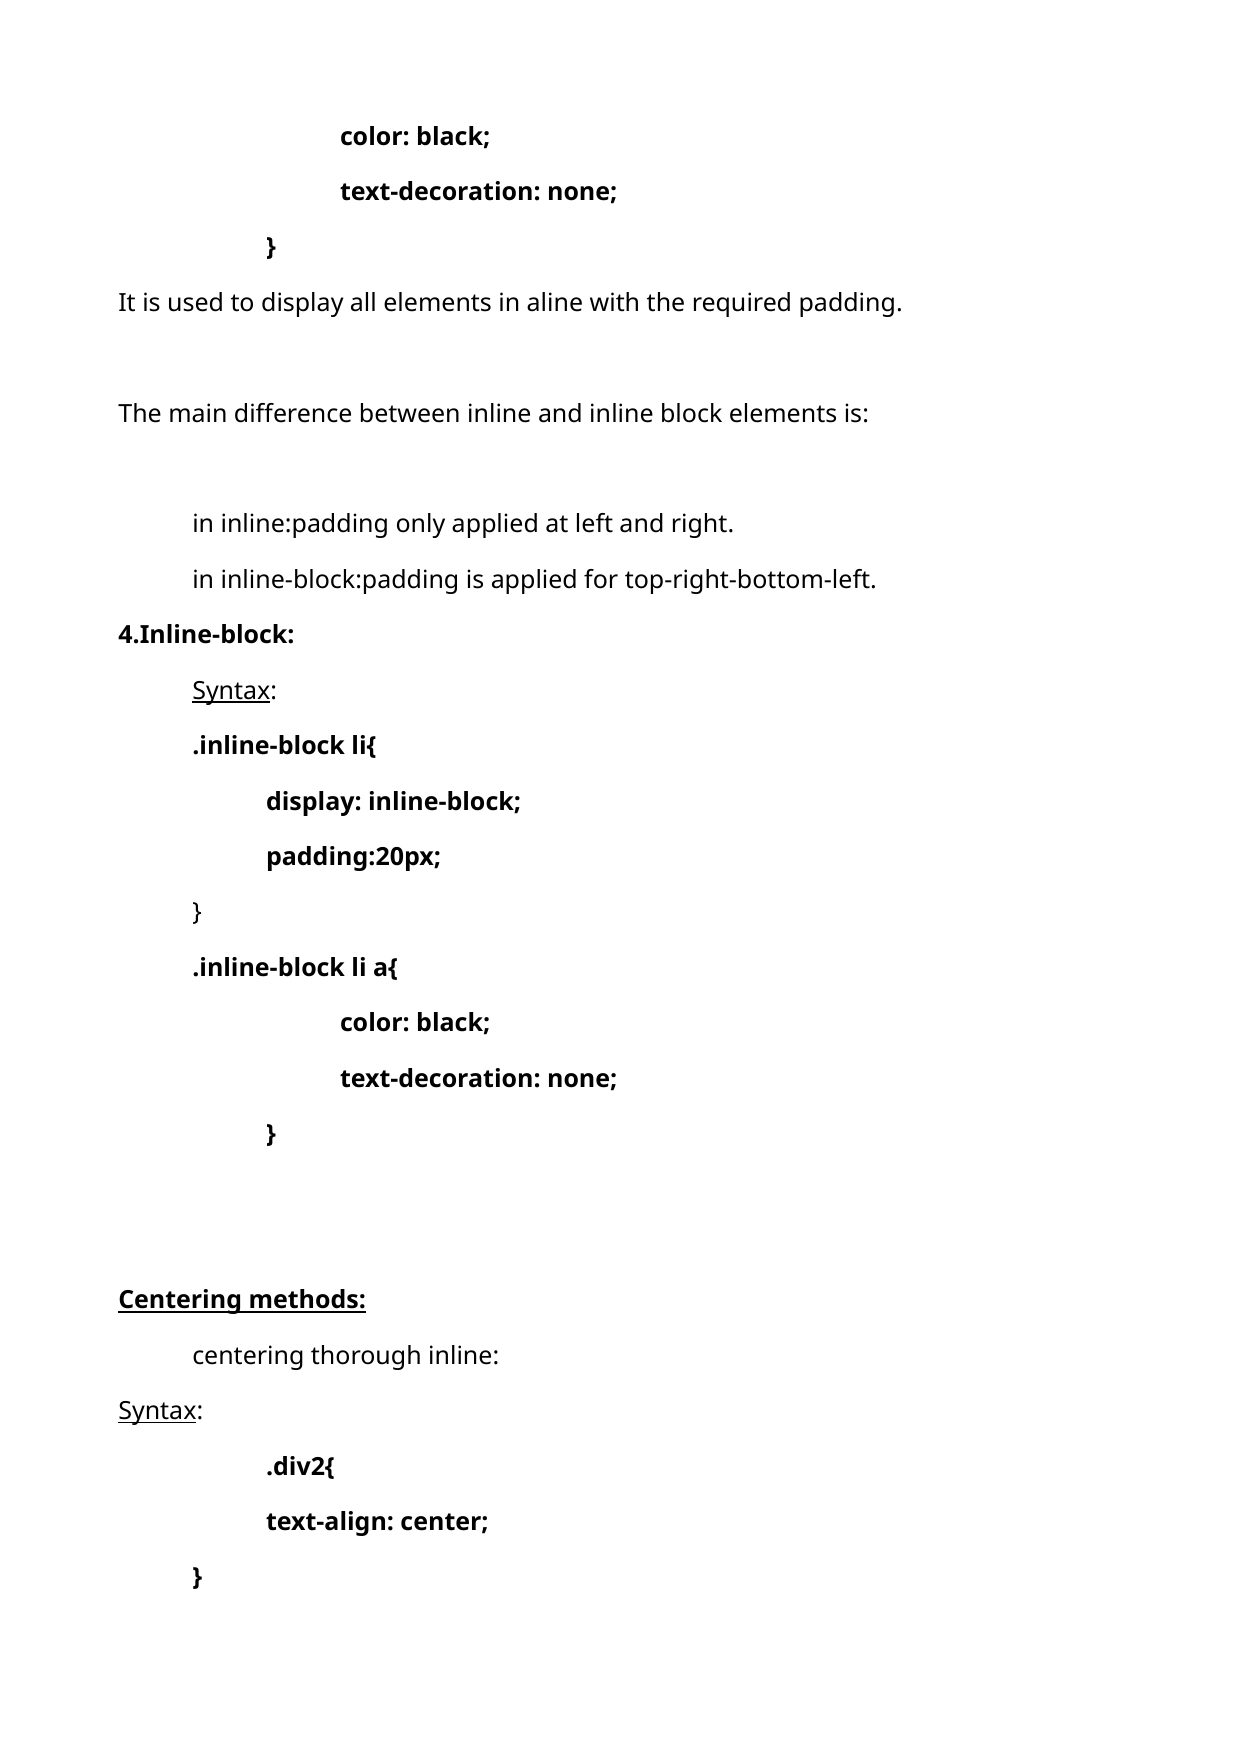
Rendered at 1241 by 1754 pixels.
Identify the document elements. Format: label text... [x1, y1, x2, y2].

text text-align: center; [118, 1503, 1122, 1538]
text .inline-block li a{ [118, 949, 1122, 983]
text in inline:padding only applied at left and right. [118, 506, 1122, 540]
text color: black; [118, 118, 1122, 152]
text centering thorough inline: [118, 1337, 1122, 1371]
text in inline-block:padding is applied for top-right-bottom-left. [118, 561, 1122, 596]
text } [118, 229, 1122, 263]
text display: inline-block; [118, 783, 1122, 817]
text } [118, 894, 1122, 928]
text .div2{ [118, 1448, 1122, 1482]
text Syntax: [118, 1393, 1122, 1427]
text Syntax: [118, 672, 1122, 706]
text } [118, 1559, 1122, 1593]
text It is used to display all elements in aline with the required padding. [118, 284, 1122, 318]
text 4.Inline-block: [118, 617, 1122, 651]
text text-decoration: none; [118, 1060, 1122, 1094]
text .inline-block li{ [118, 728, 1122, 762]
text The main difference between inline and inline block elements is: [118, 395, 1122, 429]
text padding:20px; [118, 838, 1122, 873]
text } [118, 1116, 1122, 1150]
text text-decoration: none; [118, 173, 1122, 208]
text color: black; [118, 1005, 1122, 1039]
text Centering methods: [118, 1282, 1122, 1316]
